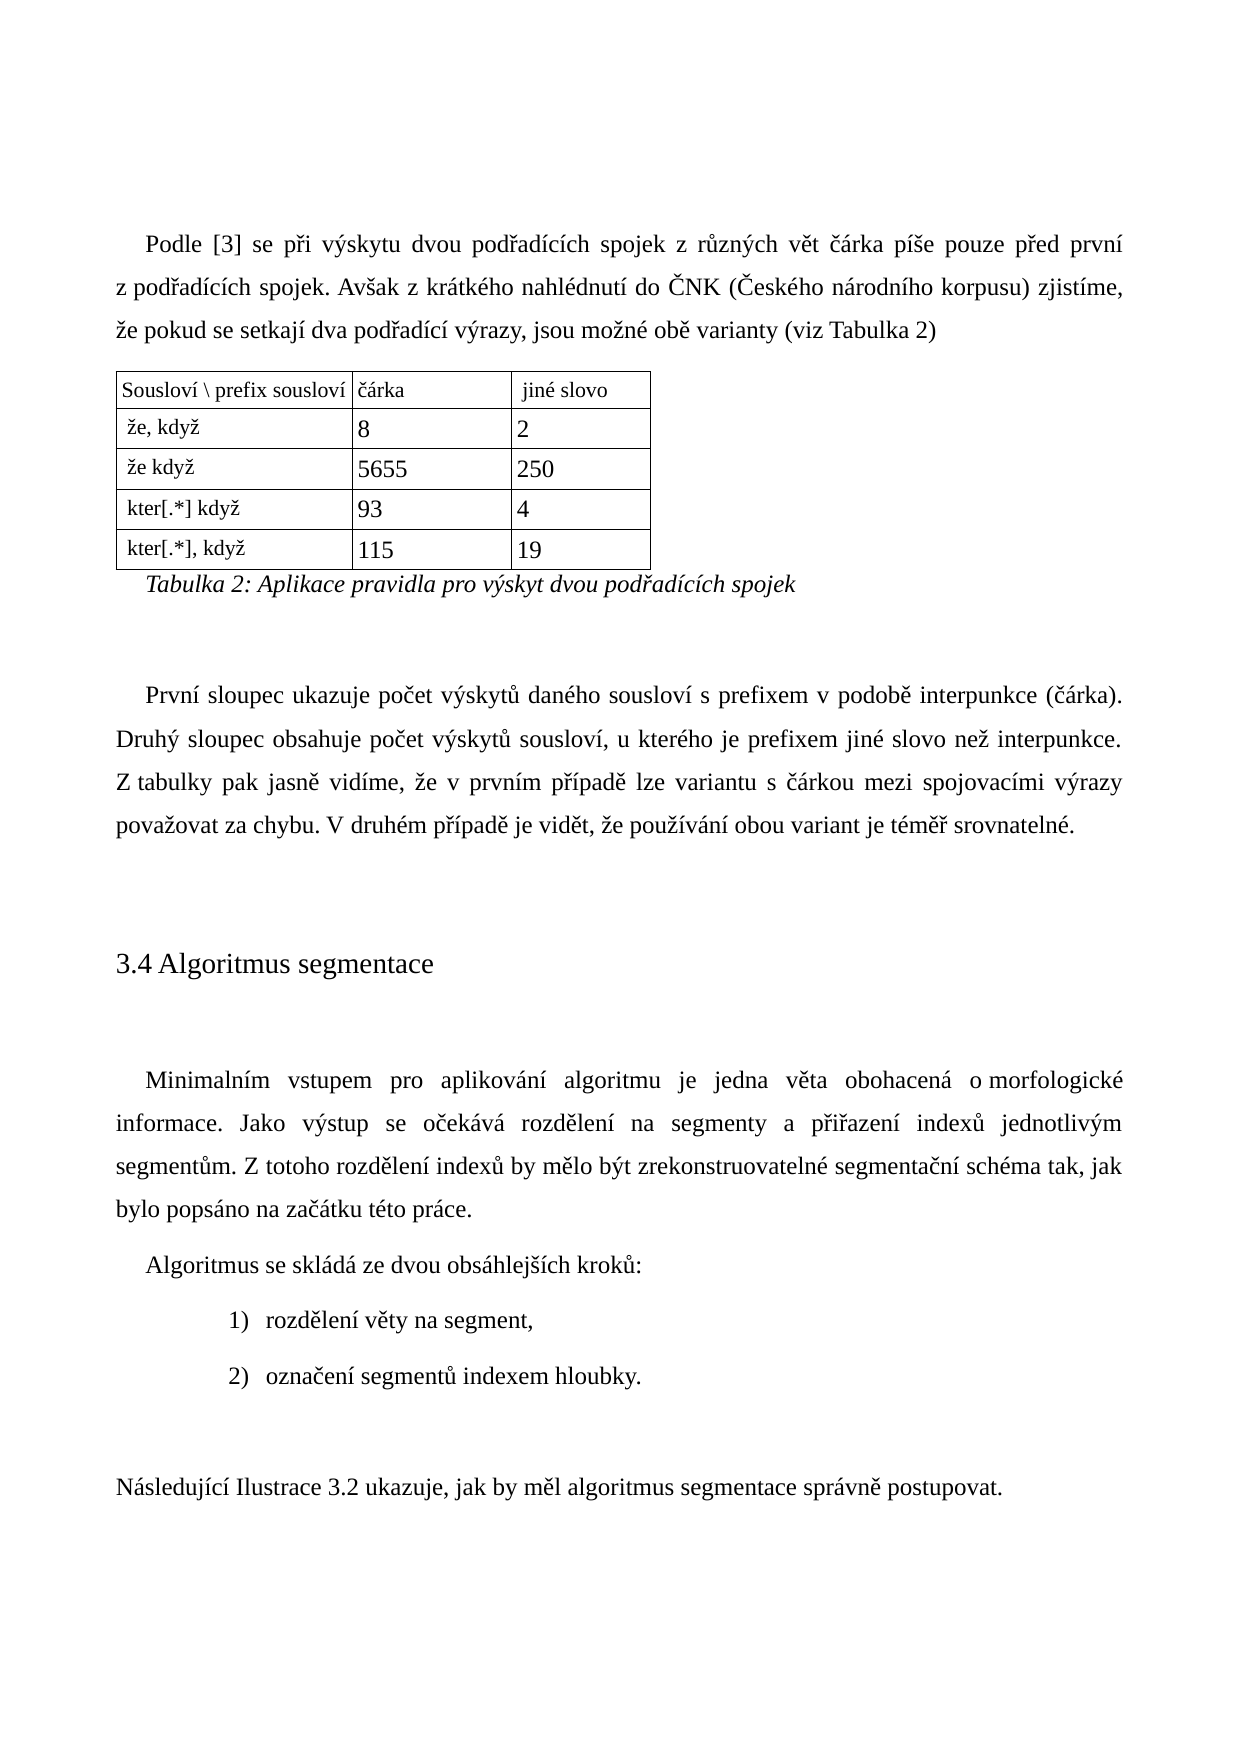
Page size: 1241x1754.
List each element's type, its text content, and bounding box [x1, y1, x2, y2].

table_cell 115 [353, 530, 511, 569]
table_cell že když [117, 449, 352, 489]
table_header Sousloví \ prefix sousloví [117, 372, 352, 408]
table_cell 8 [353, 409, 511, 448]
table_cell 4 [512, 490, 650, 529]
subtitle Algoritmus segmentace [116, 946, 1123, 980]
text První sloupec ukazuje počet výskytů daného sousloví s prefixem v podobě interpunkce (čárka). Druhý sloupec obsahuje počet výskytů sousloví, u kterého je prefixem jiné slovo než interpunkce. Z tabulky pak jasně vidíme, že v prvním případě lze variantu s čárkou mezi spojovacími výrazy považovat za chybu. V druhém případě je vidět, že používání obou variant je téměř srovnatelné. [116, 681, 1123, 839]
text Algoritmus se skládá ze dvou obsáhlejších kroků: [116, 1250, 1123, 1278]
text Tabulka 2: Aplikace pravidla pro výskyt dvou podřadících spojek [116, 569, 1123, 598]
table_cell 5655 [353, 449, 511, 489]
text Minimalním vstupem pro aplikování algoritmu je jedna věta obohacená o morfologické informace. Jako výstup se očekává rozdělení na segmenty a přiřazení indexů jednotlivým segmentům. Z totoho rozdělení indexů by mělo být zrekonstruovatelné segmentační schéma tak, jak bylo popsáno na začátku této práce. [116, 1065, 1123, 1223]
table_cell 2 [512, 409, 650, 448]
table_cell 19 [512, 530, 650, 569]
table_cell 250 [512, 449, 650, 489]
list označení segmentů indexem hloubky. [228, 1361, 1123, 1390]
table_header čárka [353, 372, 511, 408]
table_cell 93 [353, 490, 511, 529]
text Následující Ilustrace 3.2 ukazuje, jak by měl algoritmus segmentace správně postupovat. [116, 1472, 1123, 1501]
table_header jiné slovo [512, 372, 650, 408]
list rozdělení věty na segment, [228, 1305, 1123, 1334]
table_cell kter[.*] když [117, 490, 352, 529]
table_cell kter[.*], když [117, 530, 352, 569]
text Podle [3] se při výskytu dvou podřadících spojek z různých vět čárka píše pouze před první z podřadících spojek. Avšak z krátkého nahlédnutí do ČNK (Českého národního korpusu) zjistíme, že pokud se setkají dva podřadící výrazy, jsou možné obě varianty (viz Tabulka 2) [116, 229, 1123, 344]
table_cell že, když [117, 409, 352, 448]
